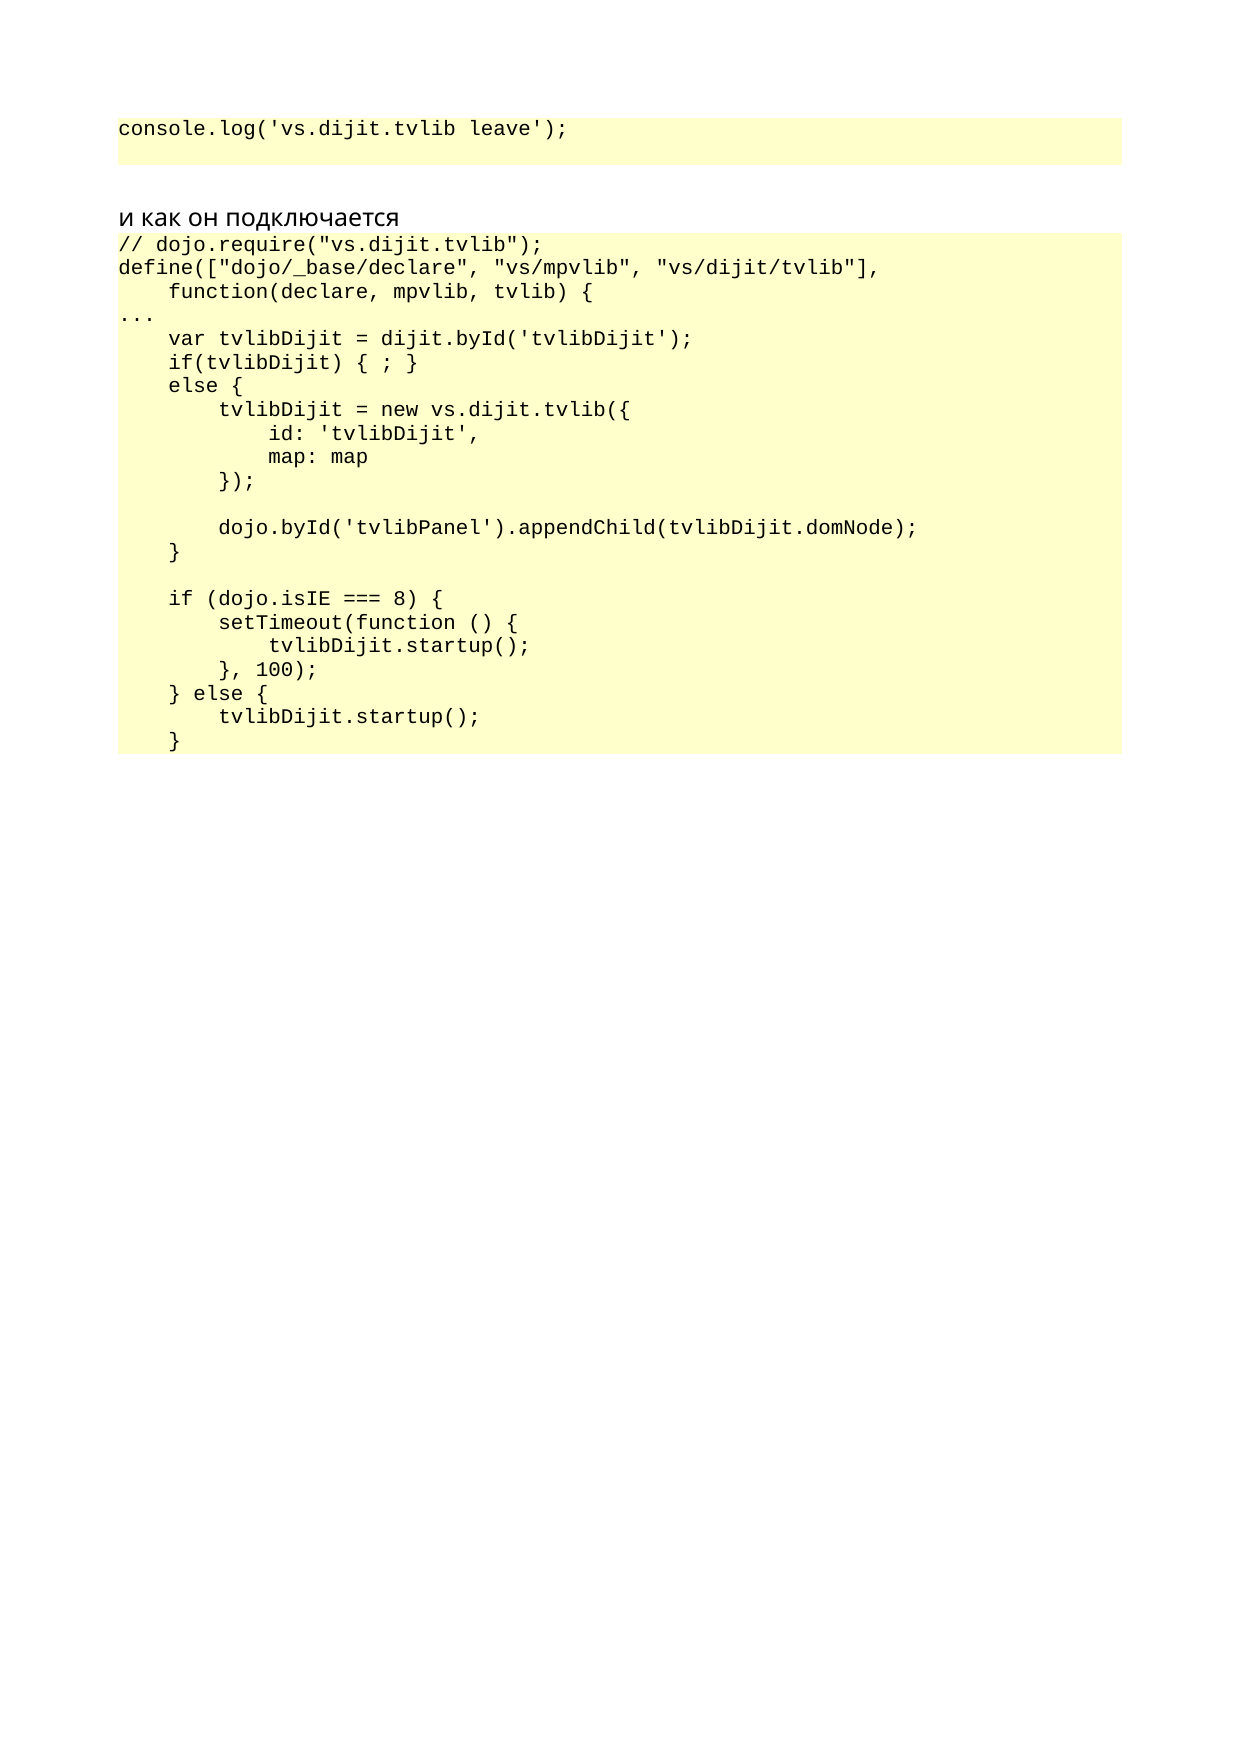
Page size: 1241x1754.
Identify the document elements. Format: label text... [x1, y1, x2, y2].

text и как он подключается [118, 199, 1122, 233]
text define(["dojo/_base/declare", "vs/mpvlib", "vs/dijit/tvlib"], function(declare, mpvlib, tvlib) { ... var tvlibDijit = dijit.byId('tvlibDijit'); if(tvlibDijit) { ; } else { tvlibDijit = new vs.dijit.tvlib({ id: 'tvlibDijit', map: map }); dojo.byId('tvlibPanel').appendChild(tvlibDijit.domNode); } if (dojo.isIE === 8) { setTimeout(function () { tvlibDijit.startup(); }, 100); } else { tvlibDijit.startup(); } [118, 257, 1122, 754]
text // dojo.require("vs.dijit.tvlib"); [118, 233, 1122, 257]
text console.log('vs.dijit.tvlib leave'); [118, 118, 1122, 165]
